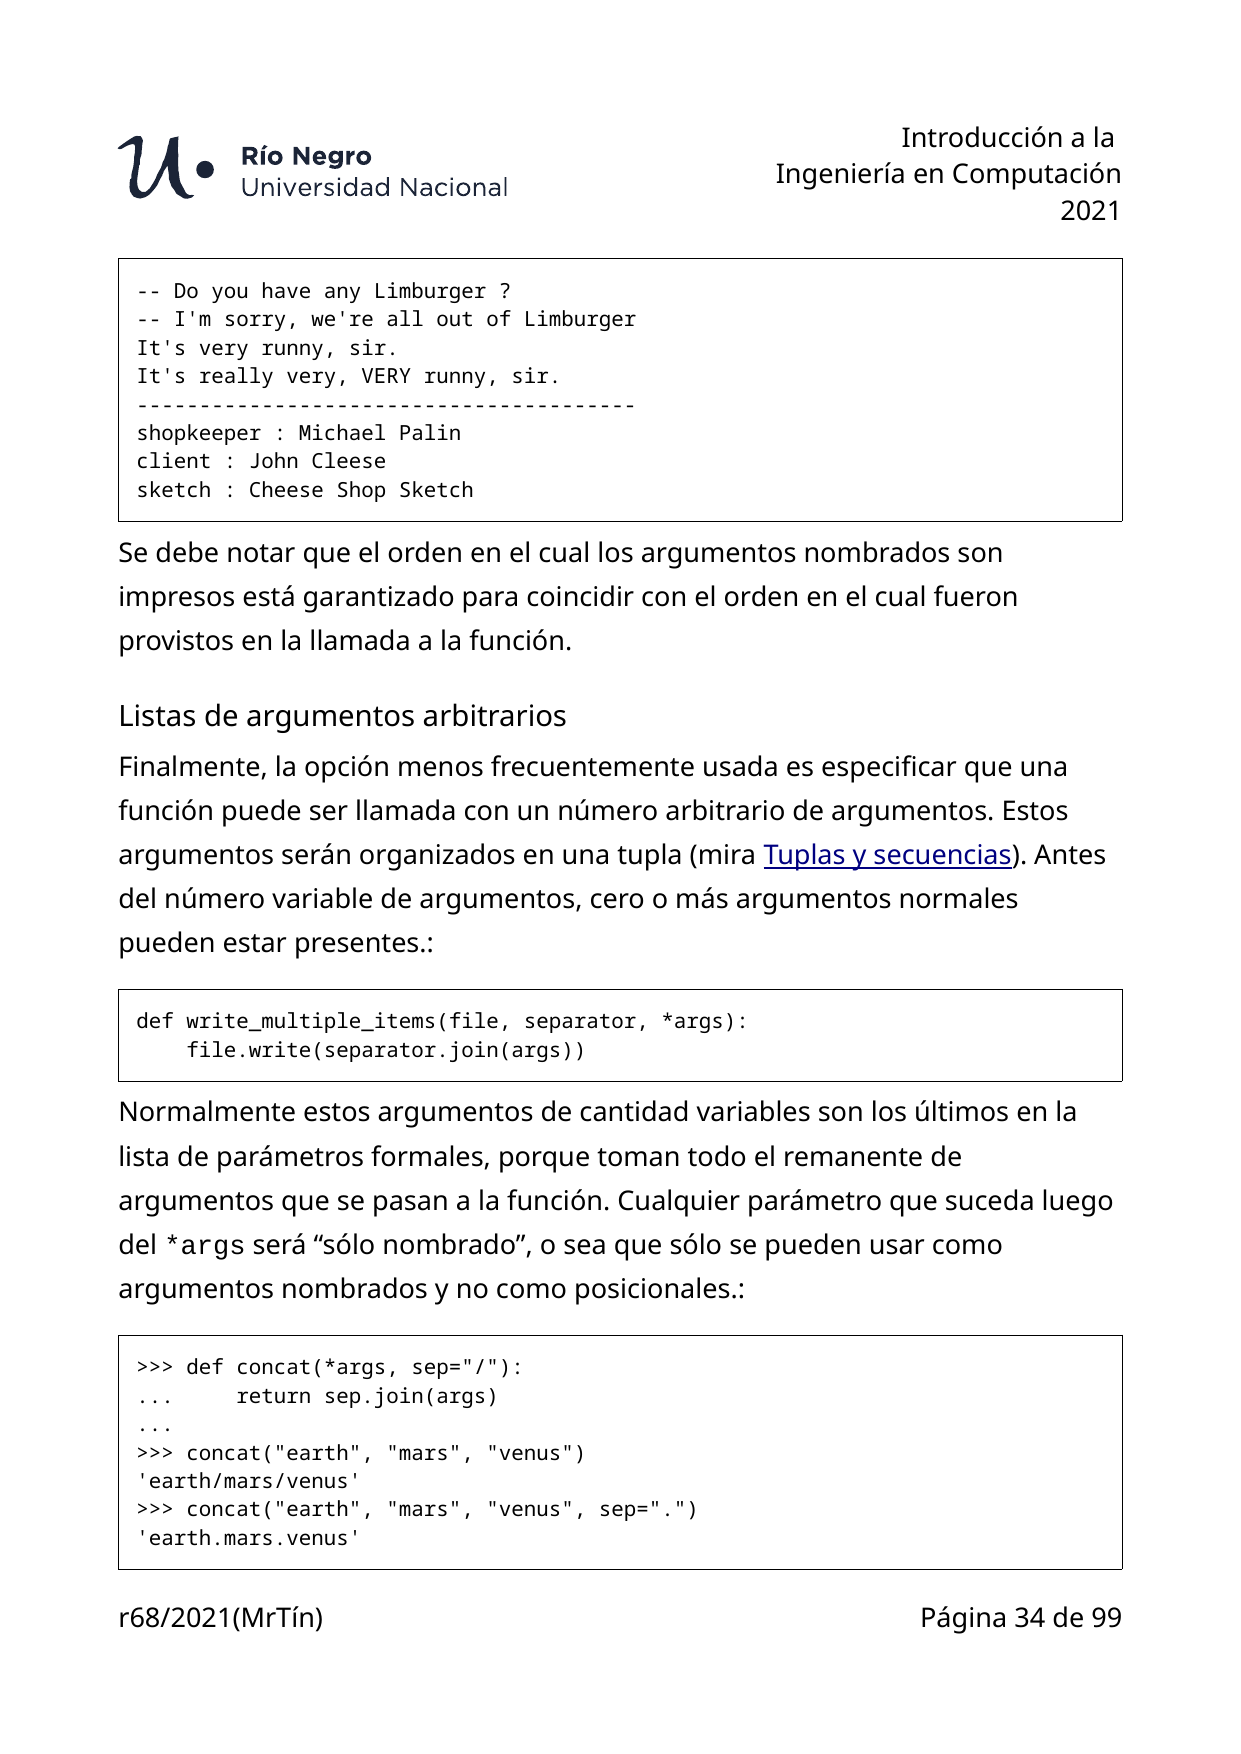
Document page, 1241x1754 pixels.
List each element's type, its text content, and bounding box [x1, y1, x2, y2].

text ... [119, 1391, 1122, 1420]
text It's very runny, sir. [119, 315, 1122, 343]
text -- I'm sorry, we're all out of Limburger [119, 287, 1122, 315]
text client : John Cleese [119, 429, 1122, 457]
subtitle Listas de argumentos arbitrarios [118, 695, 1122, 735]
text file.write(separator.join(args)) [119, 1017, 1122, 1081]
text -- Do you have any Limburger ? [119, 259, 1122, 287]
text Se debe notar que el orden en el cual los argumentos nombrados son impresos está garantizado para coincidir con el orden en el cual fueron provistos en la llamada a la función. [118, 533, 1122, 658]
text >>> concat("earth", "mars", "venus") [119, 1420, 1122, 1448]
text ---------------------------------------- [119, 372, 1122, 400]
text def write_multiple_items(file, separator, *args): [119, 990, 1122, 1017]
text >>> def concat(*args, sep="/"): [119, 1336, 1122, 1363]
text 'earth/mars/venus' [119, 1448, 1122, 1477]
text shopkeeper : Michael Palin [119, 400, 1122, 429]
text It's really very, VERY runny, sir. [119, 343, 1122, 372]
text Finalmente, la opción menos frecuentemente usada es especificar que una función puede ser llamada con un número arbitrario de argumentos. Estos argumentos serán organizados en una tupla (mira Tuplas y secuencias). Antes del número variable de argumentos, cero o más argumentos normales pueden estar presentes.: [118, 747, 1122, 961]
text Normalmente estos argumentos de cantidad variables son los últimos en la lista de parámetros formales, porque toman todo el remanente de argumentos que se pasan a la función. Cualquier parámetro que suceda luego del *args será “sólo nombrado”, o sea que sólo se pueden usar como argumentos nombrados y no como posicionales.: [118, 1093, 1122, 1307]
text ... return sep.join(args) [119, 1363, 1122, 1391]
text 'earth.mars.venus' [119, 1505, 1122, 1569]
text >>> concat("earth", "mars", "venus", sep=".") [119, 1477, 1122, 1505]
text sketch : Cheese Shop Sketch [119, 457, 1122, 521]
